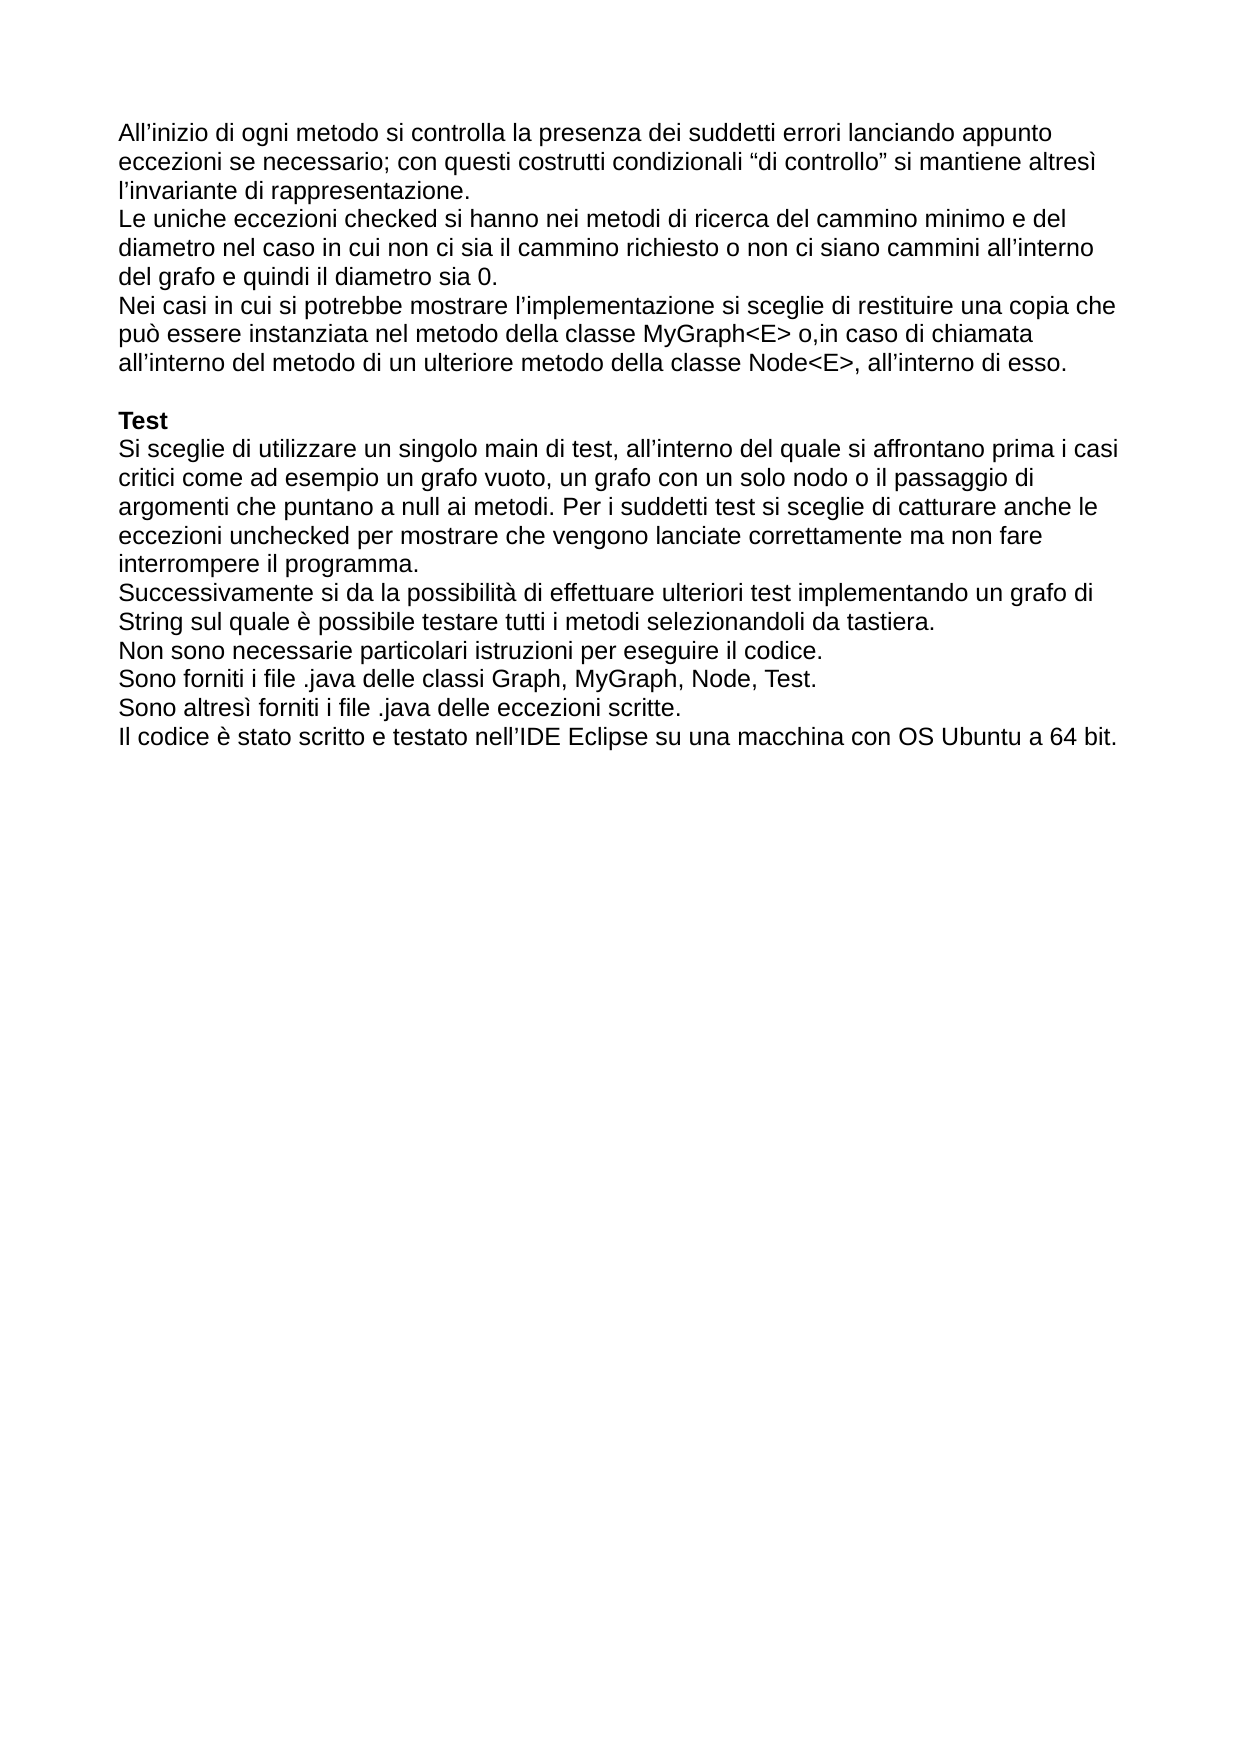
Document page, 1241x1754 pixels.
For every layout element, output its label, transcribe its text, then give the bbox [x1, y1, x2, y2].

text Test [118, 406, 1122, 434]
text Non sono necessarie particolari istruzioni per eseguire il codice. [118, 636, 1122, 664]
text Sono altresì forniti i file .java delle eccezioni scritte. [118, 693, 1122, 722]
text Le uniche eccezioni checked si hanno nei metodi di ricerca del cammino minimo e del diametro nel caso in cui non ci sia il cammino richiesto o non ci siano cammini all’interno del grafo e quindi il diametro sia 0. [118, 204, 1122, 291]
text Si sceglie di utilizzare un singolo main di test, all’interno del quale si affrontano prima i casi critici come ad esempio un grafo vuoto, un grafo con un solo nodo o il passaggio di argomenti che puntano a null ai metodi. Per i suddetti test si sceglie di catturare anche le eccezioni unchecked per mostrare che vengono lanciate correttamente ma non fare interrompere il programma. [118, 434, 1122, 578]
text All’inizio di ogni metodo si controlla la presenza dei suddetti errori lanciando appunto eccezioni se necessario; con questi costrutti condizionali “di controllo” si mantiene altresì l’invariante di rappresentazione. [118, 118, 1122, 204]
text Successivamente si da la possibilità di effettuare ulteriori test implementando un grafo di String sul quale è possibile testare tutti i metodi selezionandoli da tastiera. [118, 578, 1122, 636]
text Sono forniti i file .java delle classi Graph, MyGraph, Node, Test. [118, 664, 1122, 693]
text Nei casi in cui si potrebbe mostrare l’implementazione si sceglie di restituire una copia che può essere instanziata nel metodo della classe MyGraph<E> o,in caso di chiamata all’interno del metodo di un ulteriore metodo della classe Node<E>, all’interno di esso. [118, 291, 1122, 377]
text Il codice è stato scritto e testato nell’IDE Eclipse su una macchina con OS Ubuntu a 64 bit. [118, 722, 1122, 751]
